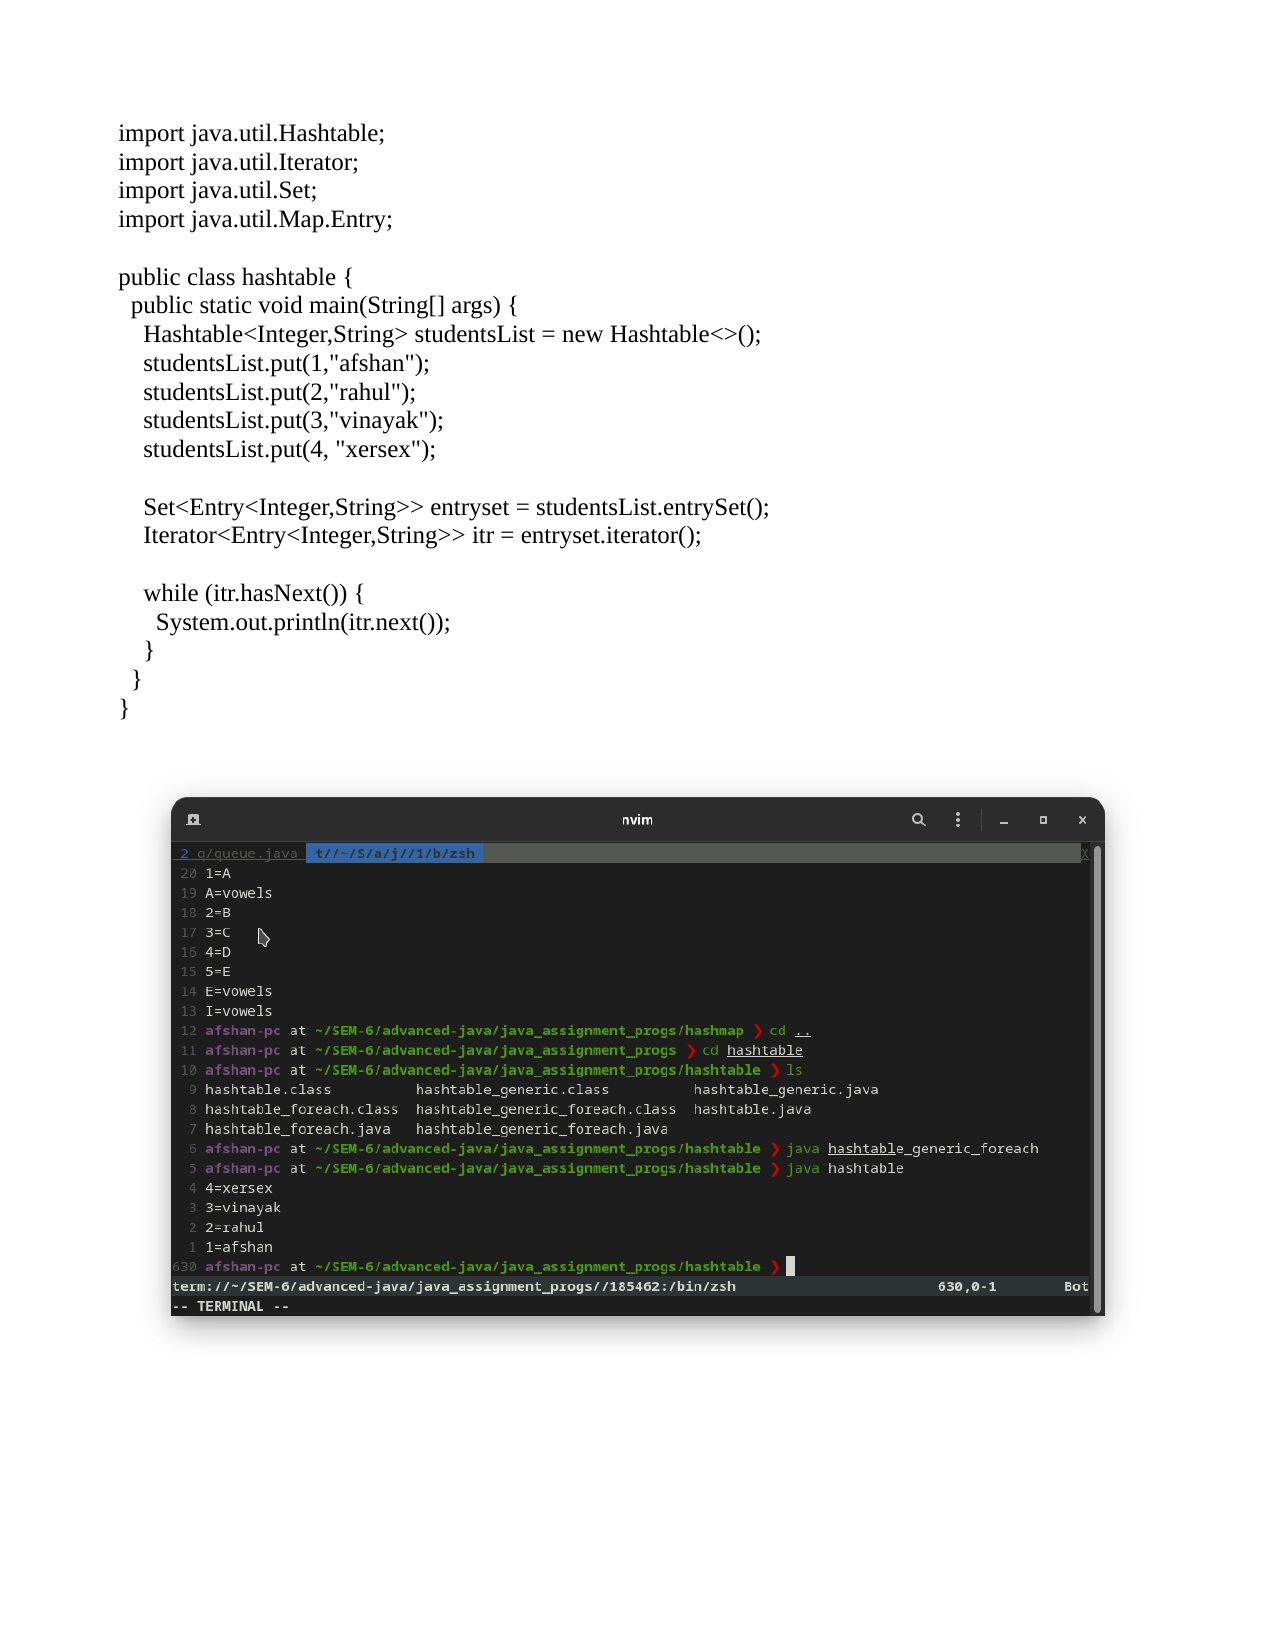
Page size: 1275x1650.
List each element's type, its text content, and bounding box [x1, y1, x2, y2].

text System.out.println(itr.next()); [118, 607, 1157, 636]
text Iterator<Entry<Integer,String>> itr = entryset.iterator(); [118, 521, 1157, 549]
text } [118, 664, 1157, 693]
text import java.util.Iterator; [118, 147, 1157, 176]
text import java.util.Set; [118, 176, 1157, 204]
text studentsList.put(4, "xersex"); [118, 434, 1157, 463]
text while (itr.hasNext()) { [118, 578, 1157, 607]
text public class hashtable { [118, 262, 1157, 291]
text } [118, 693, 1157, 722]
text public static void main(String[] args) { [118, 291, 1157, 319]
text studentsList.put(1,"afshan"); [118, 348, 1157, 377]
text studentsList.put(2,"rahul"); [118, 377, 1157, 406]
text import java.util.Hashtable; [118, 118, 1157, 147]
text } [118, 636, 1157, 664]
picture [118, 750, 1157, 1374]
text Hashtable<Integer,String> studentsList = new Hashtable<>(); [118, 319, 1157, 348]
text import java.util.Map.Entry; [118, 204, 1157, 233]
text studentsList.put(3,"vinayak"); [118, 406, 1157, 434]
text Set<Entry<Integer,String>> entryset = studentsList.entrySet(); [118, 492, 1157, 521]
